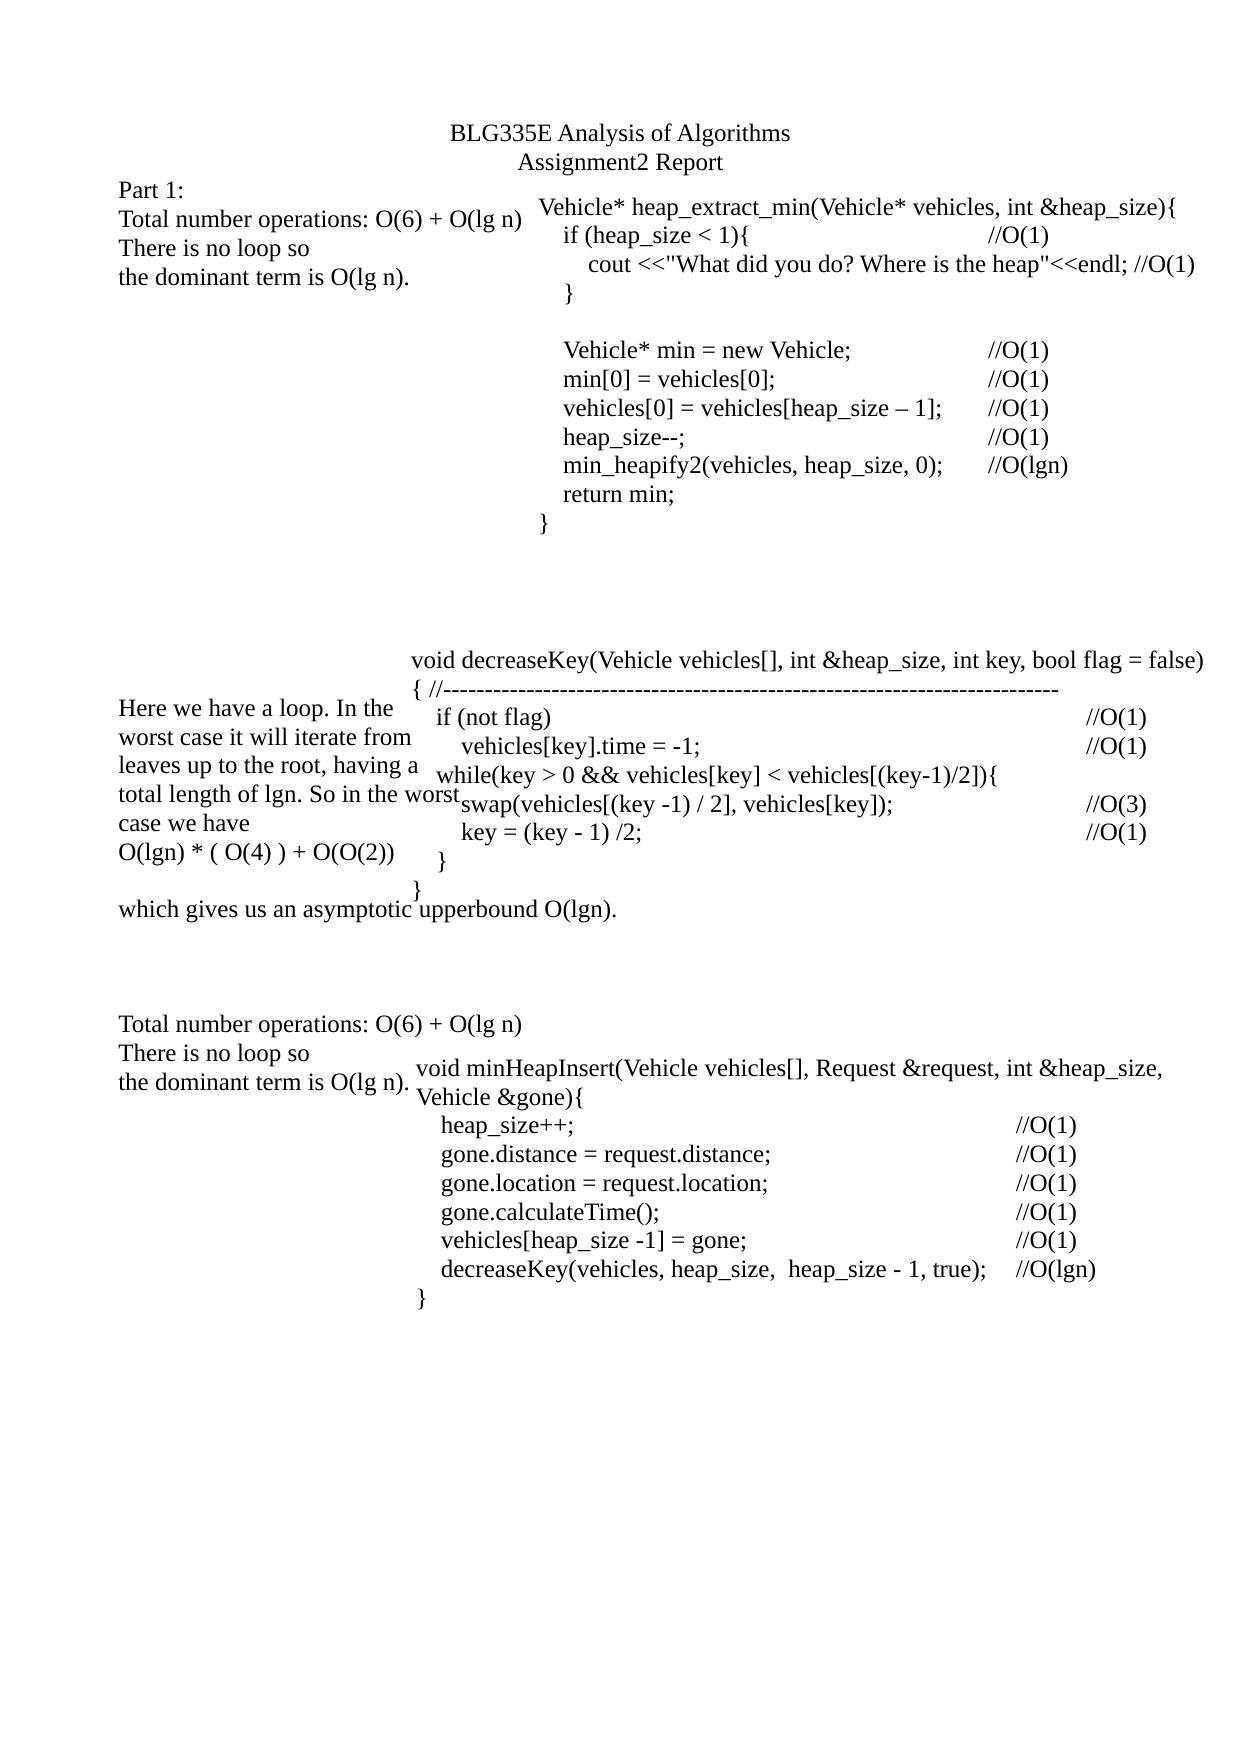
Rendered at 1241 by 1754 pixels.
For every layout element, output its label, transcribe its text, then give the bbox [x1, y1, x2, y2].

text BLG335E Analysis of Algorithms [118, 118, 1122, 147]
text O(lgn) * ( O(4) ) + O(O(2)) [118, 837, 1122, 866]
text Total number operations: O(6) + O(lg n) [118, 1009, 1122, 1038]
text Assignment2 Report [118, 147, 1122, 176]
text which gives us an asymptotic upperbound O(lgn). [118, 894, 1122, 923]
text Part 1: [118, 176, 1122, 204]
text There is no loop so [118, 1038, 1122, 1067]
text the dominant term is O(lg n). [118, 1067, 1122, 1096]
text There is no loop so [118, 233, 1122, 262]
text Total number operations: O(6) + O(lg n) [118, 204, 1122, 233]
text leaves up to the root, having a [118, 751, 1122, 779]
text worst case it will iterate from [118, 722, 1122, 751]
text case we have [118, 808, 1122, 837]
text Here we have a loop. In the [118, 693, 1122, 722]
text total length of lgn. So in the worst [118, 779, 1122, 808]
text the dominant term is O(lg n). [118, 262, 1122, 291]
